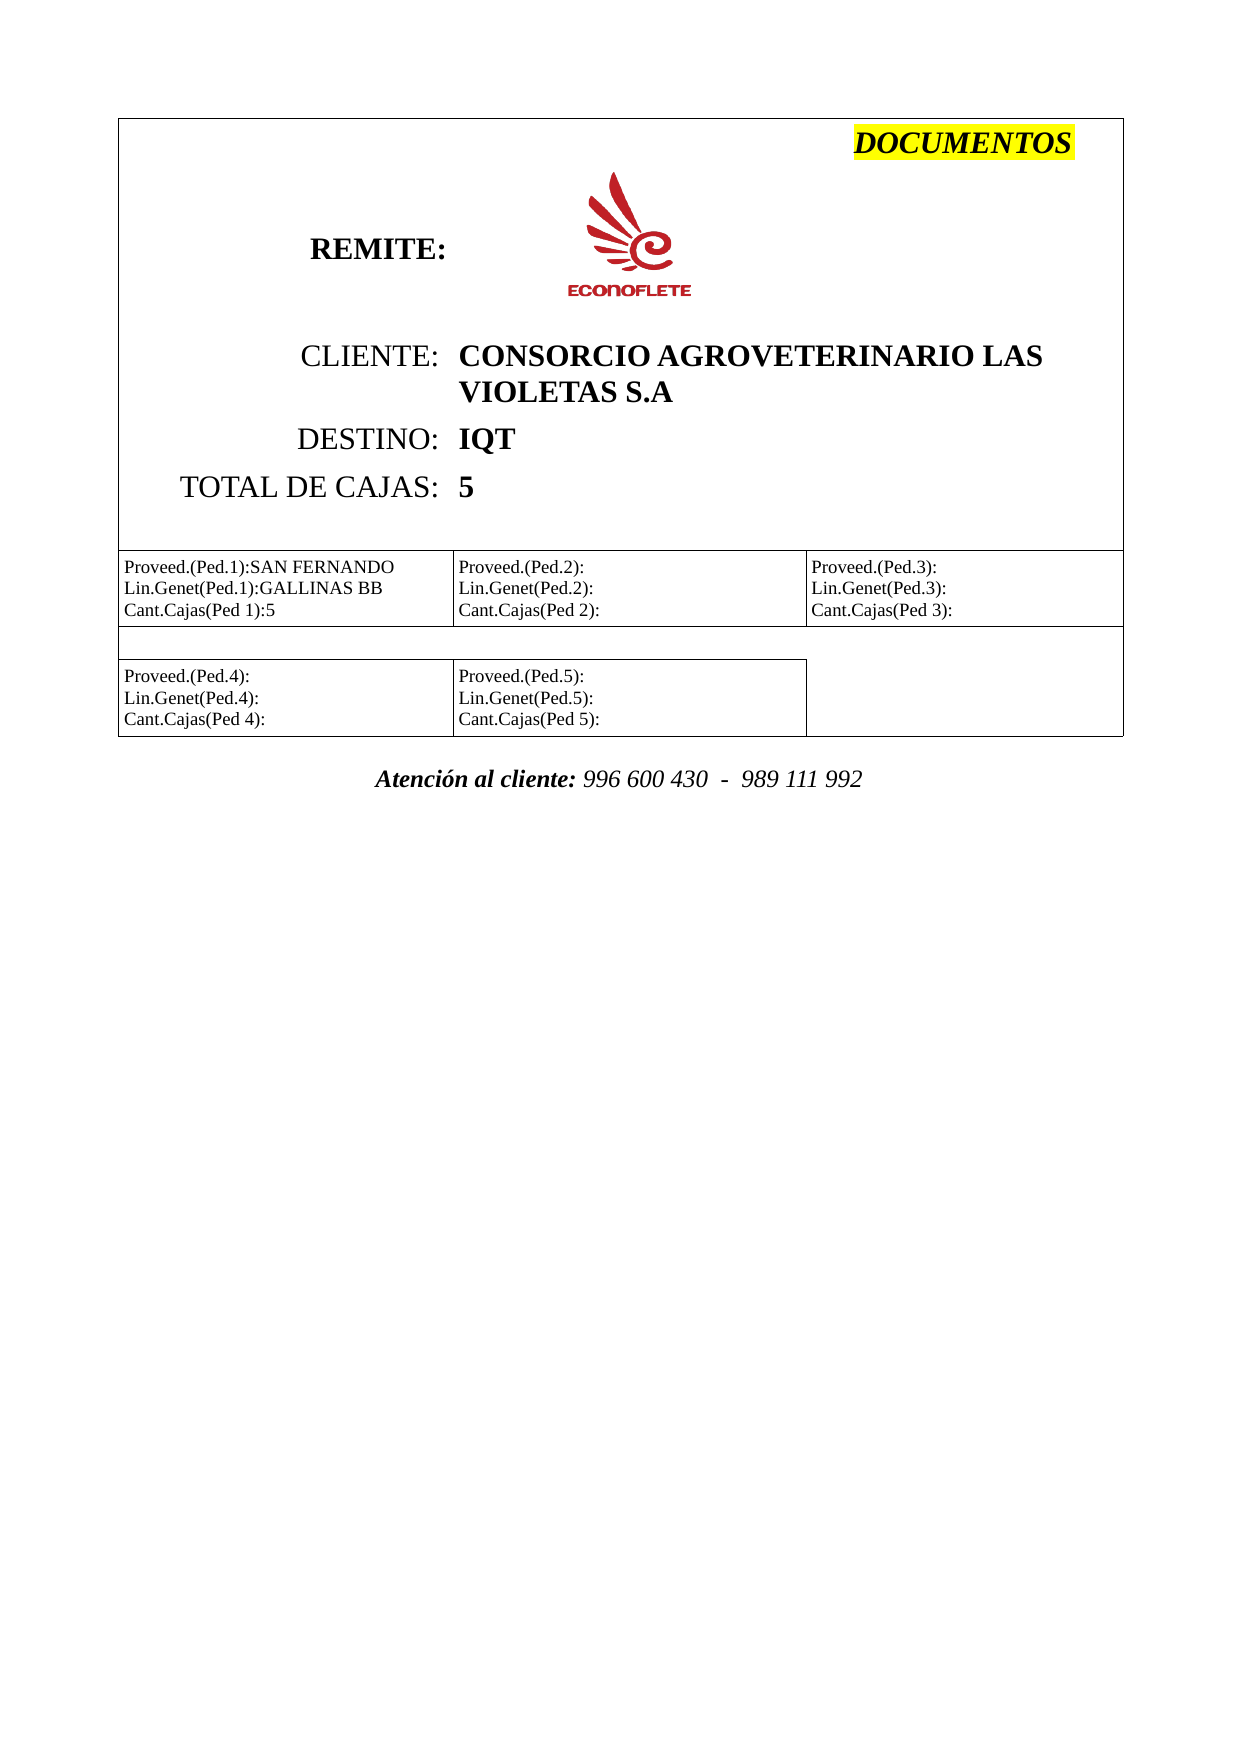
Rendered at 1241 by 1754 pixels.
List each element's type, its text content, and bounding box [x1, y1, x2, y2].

table_cell Proveed.(Ped.4): Lin.Genet(Ped.4): Cant.Cajas(Ped 4): [119, 660, 453, 736]
table_cell [453, 627, 806, 659]
table_cell [806, 415, 1123, 462]
table_header [119, 119, 453, 166]
table_cell [806, 166, 1123, 332]
table_cell CONSORCIO AGROVETERINARIO LAS VIOLETAS S.A [453, 332, 1123, 415]
table_cell Proveed.(Ped.5): Lin.Genet(Ped.5): Cant.Cajas(Ped 5): [454, 660, 806, 736]
table_cell Proveed.(Ped.2): Lin.Genet(Ped.2): Cant.Cajas(Ped 2): [454, 551, 806, 626]
table_header DOCUMENTOS [806, 119, 1123, 166]
table_cell [453, 166, 806, 332]
picture [552, 171, 707, 297]
table_cell 5 [453, 462, 1123, 510]
table_cell Proveed.(Ped.3): Lin.Genet(Ped.3): Cant.Cajas(Ped 3): [807, 551, 1123, 626]
table_cell Proveed.(Ped.1):SAN FERNANDO Lin.Genet(Ped.1):GALLINAS BB Cant.Cajas(Ped 1):5 [119, 551, 453, 626]
table_cell CLIENTE: [119, 332, 453, 415]
table_cell IQT [453, 415, 806, 462]
table_cell DESTINO: [119, 415, 453, 462]
table_cell [806, 510, 1123, 550]
text Atención al cliente: 996 600 430 - 989 111 992 [118, 764, 1122, 793]
table_cell [119, 510, 453, 550]
table_cell TOTAL DE CAJAS: [119, 462, 453, 510]
table_cell [453, 510, 806, 550]
table_cell [119, 627, 453, 659]
table_cell REMITE: [119, 166, 453, 332]
table_header [453, 119, 806, 166]
table_cell [806, 627, 1123, 659]
table_cell [807, 659, 1123, 736]
